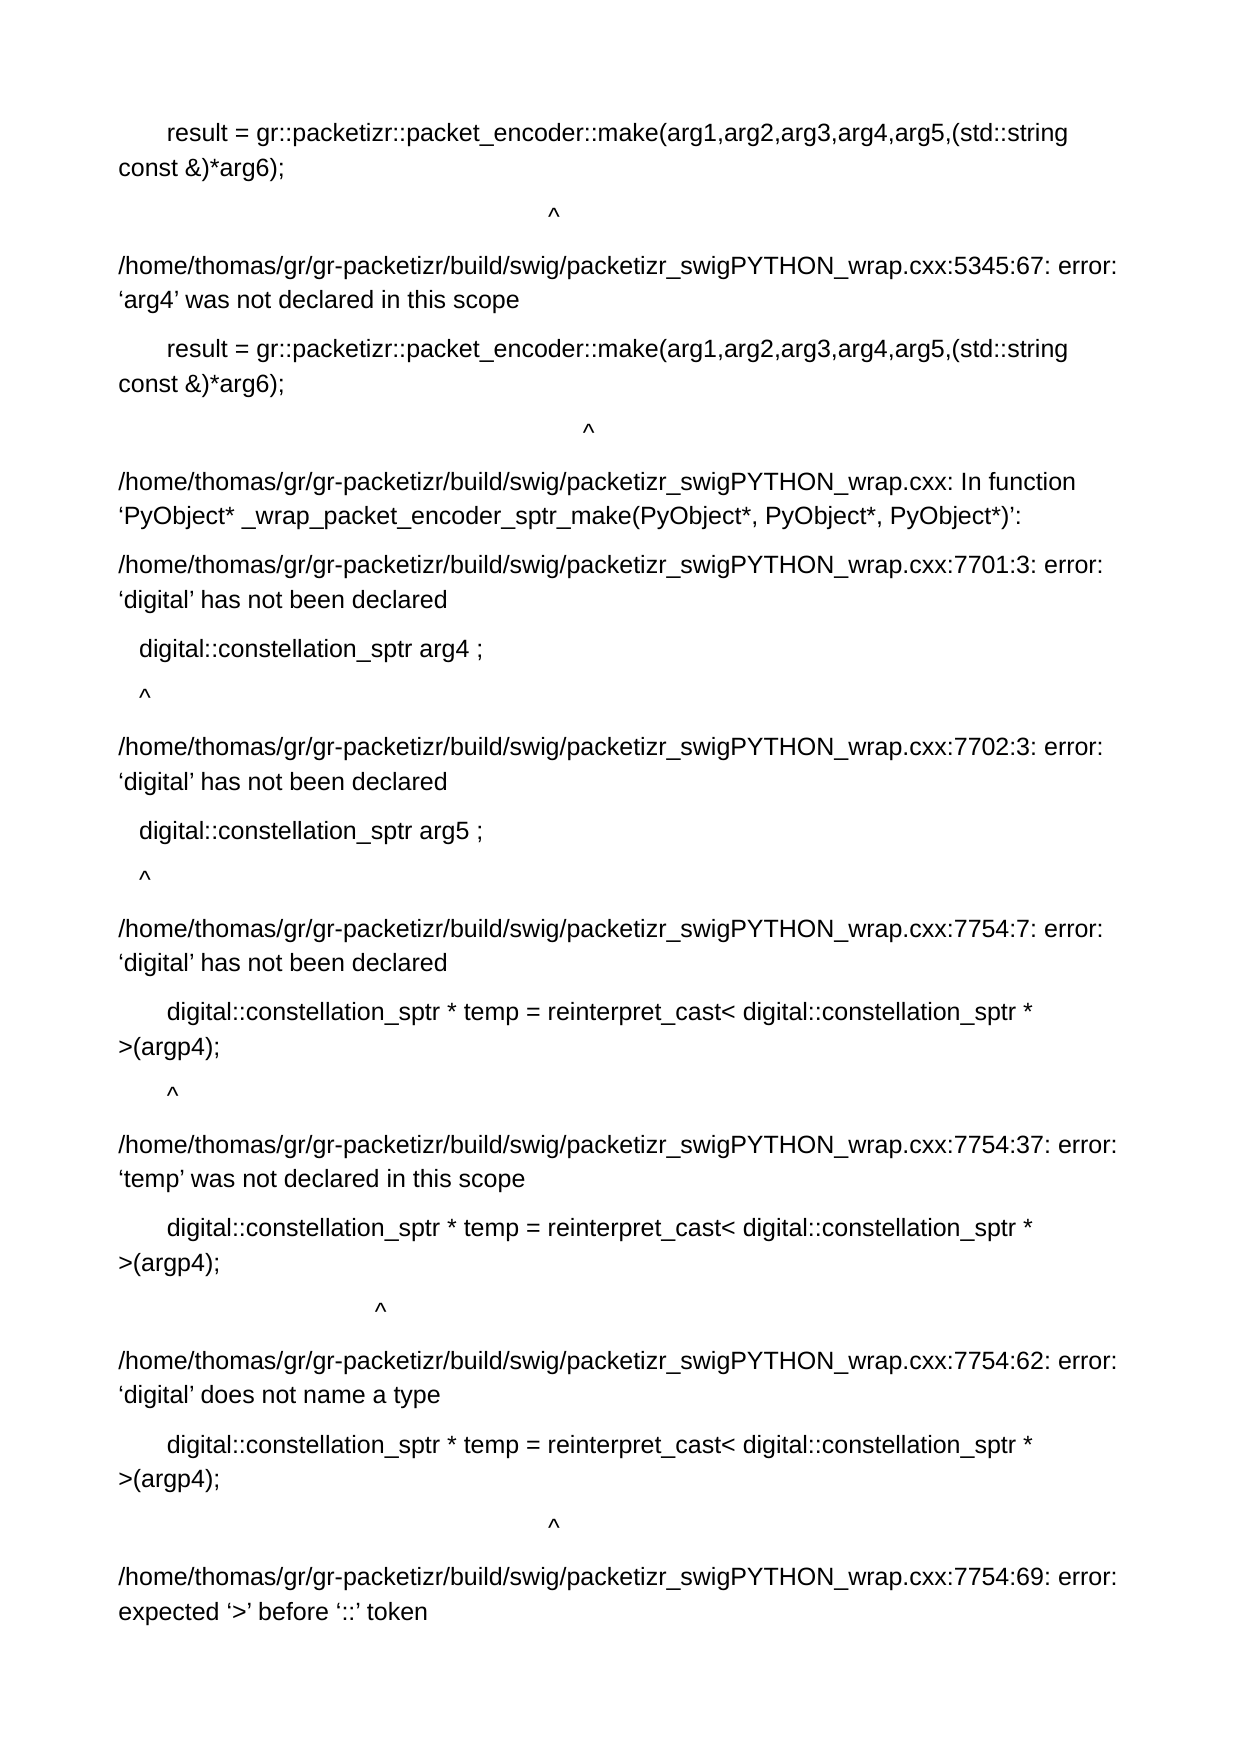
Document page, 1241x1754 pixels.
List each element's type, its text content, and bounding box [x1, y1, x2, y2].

text digital::constellation_sptr * temp = reinterpret_cast< digital::constellation_sptr * >(argp4); [118, 1429, 1122, 1493]
text digital::constellation_sptr * temp = reinterpret_cast< digital::constellation_sptr * >(argp4); [118, 997, 1122, 1061]
text ^ [118, 1081, 1122, 1109]
text ^ [118, 1297, 1122, 1326]
text ^ [118, 1513, 1122, 1542]
text /home/thomas/gr/gr-packetizr/build/swig/packetizr_swigPYTHON_wrap.cxx:7754:7: error: ‘digital’ has not been declared [118, 914, 1122, 977]
text result = gr::packetizr::packet_encoder::make(arg1,arg2,arg3,arg4,arg5,(std::string const &)*arg6); [118, 118, 1122, 181]
text /home/thomas/gr/gr-packetizr/build/swig/packetizr_swigPYTHON_wrap.cxx:7754:69: error: expected ‘>’ before ‘::’ token [118, 1562, 1122, 1625]
text ^ [118, 202, 1122, 230]
text /home/thomas/gr/gr-packetizr/build/swig/packetizr_swigPYTHON_wrap.cxx:7702:3: error: ‘digital’ has not been declared [118, 732, 1122, 795]
text /home/thomas/gr/gr-packetizr/build/swig/packetizr_swigPYTHON_wrap.cxx:7754:62: error: ‘digital’ does not name a type [118, 1346, 1122, 1409]
text ^ [118, 865, 1122, 893]
text ^ [118, 418, 1122, 447]
text digital::constellation_sptr * temp = reinterpret_cast< digital::constellation_sptr * >(argp4); [118, 1213, 1122, 1277]
text /home/thomas/gr/gr-packetizr/build/swig/packetizr_swigPYTHON_wrap.cxx:7701:3: error: ‘digital’ has not been declared [118, 550, 1122, 614]
text /home/thomas/gr/gr-packetizr/build/swig/packetizr_swigPYTHON_wrap.cxx:7754:37: error: ‘temp’ was not declared in this scope [118, 1130, 1122, 1193]
text digital::constellation_sptr arg5 ; [118, 816, 1122, 844]
text /home/thomas/gr/gr-packetizr/build/swig/packetizr_swigPYTHON_wrap.cxx:5345:67: error: ‘arg4’ was not declared in this scope [118, 251, 1122, 314]
text result = gr::packetizr::packet_encoder::make(arg1,arg2,arg3,arg4,arg5,(std::string const &)*arg6); [118, 334, 1122, 397]
text digital::constellation_sptr arg4 ; [118, 634, 1122, 663]
text /home/thomas/gr/gr-packetizr/build/swig/packetizr_swigPYTHON_wrap.cxx: In function ‘PyObject* _wrap_packet_encoder_sptr_make(PyObject*, PyObject*, PyObject*)’: [118, 467, 1122, 530]
text ^ [118, 683, 1122, 712]
